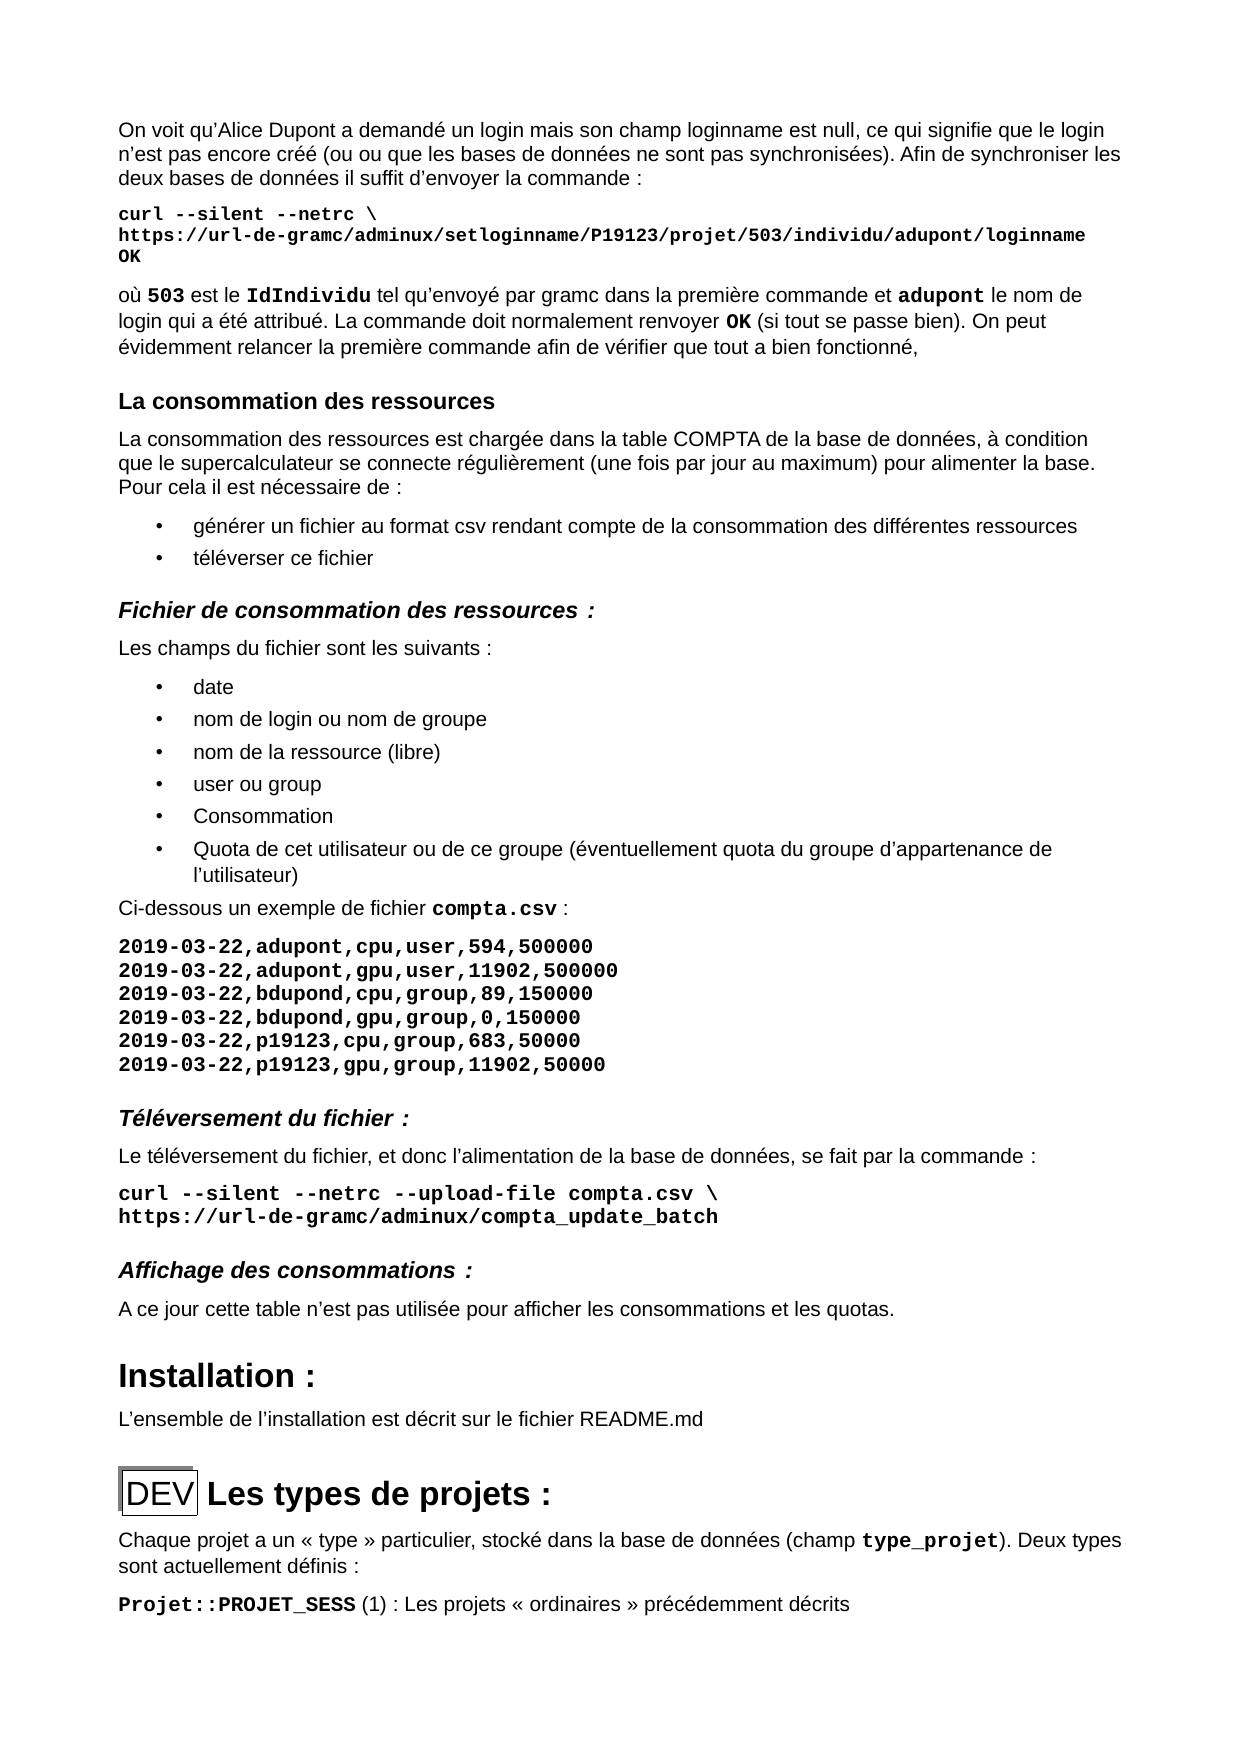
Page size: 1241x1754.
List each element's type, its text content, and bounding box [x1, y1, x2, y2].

text L’ensemble de l’installation est décrit sur le fichier README.md [118, 1407, 1122, 1431]
list date [156, 675, 1122, 699]
text La consommation des ressources est chargée dans la table COMPTA de la base de données, à condition que le supercalculateur se connecte régulièrement (une fois par jour au maximum) pour alimenter la base. Pour cela il est nécessaire de : [118, 427, 1122, 499]
text Les champs du fichier sont les suivants : [118, 636, 1122, 660]
subtitle Affichage des consommations : [118, 1257, 1122, 1284]
text Chaque projet a un « type » particulier, stocké dans la base de données (champ type_projet). Deux types sont actuellement définis : [118, 1528, 1122, 1577]
subtitle Fichier de consommation des ressources : [118, 597, 1122, 624]
text Projet::PROJET_SESS (1) : Les projets « ordinaires » précédemment décrits [118, 1592, 1122, 1618]
list nom de login ou nom de groupe [156, 707, 1122, 731]
list user ou group [156, 772, 1122, 796]
list Consommation [156, 804, 1122, 828]
list générer un fichier au format csv rendant compte de la consommation des différentes ressources [156, 513, 1122, 537]
text Le téléversement du fichier, et donc l’alimentation de la base de données, se fait par la commande : [118, 1144, 1122, 1168]
text 2019-03-22,adupont,cpu,user,594,500000 2019-03-22,adupont,gpu,user,11902,500000 2019-03-22,bdupond,cpu,group,89,150000 2019-03-22,bdupond,gpu,group,0,150000 2019-03-22,p19123,cpu,group,683,50000 2019-03-22,p19123,gpu,group,11902,50000 [118, 936, 1122, 1078]
list téléverser ce fichier [156, 546, 1122, 570]
subtitle La consommation des ressources [118, 388, 1122, 414]
text On voit qu’Alice Dupont a demandé un login mais son champ loginname est null, ce qui signifie que le login n’est pas encore créé (ou ou que les bases de données ne sont pas synchronisées). Afin de synchroniser les deux bases de données il suffit d’envoyer la commande : [118, 118, 1122, 190]
text curl --silent --netrc --upload-file compta.csv \ https://url-de-gramc/adminux/compta_update_batch [118, 1183, 1122, 1230]
subtitle Téléversement du fichier : [118, 1105, 1122, 1132]
list Quota de cet utilisateur ou de ce groupe (éventuellement quota du groupe d’appartenance de l’utilisateur) [156, 837, 1122, 887]
subtitle DEV [123, 1471, 197, 1515]
subtitle Installation : [118, 1356, 1122, 1394]
subtitle Les types de projets : [193, 1466, 1122, 1515]
text Ci-dessous un exemple de fichier compta.csv : [118, 896, 1122, 921]
text curl --silent --netrc \ https://url-de-gramc/adminux/setloginname/P19123/projet/503/individu/adupont/loginname OK [118, 204, 1122, 268]
list nom de la ressource (libre) [156, 739, 1122, 764]
text où 503 est le IdIndividu tel qu’envoyé par gramc dans la première commande et adupont le nom de login qui a été attribué. La commande doit normalement renvoyer OK (si tout se passe bien). On peut évidemment relancer la première commande afin de vérifier que tout a bien fonctionné, [118, 283, 1122, 358]
text A ce jour cette table n’est pas utilisée pour afficher les consommations et les quotas. [118, 1296, 1122, 1320]
